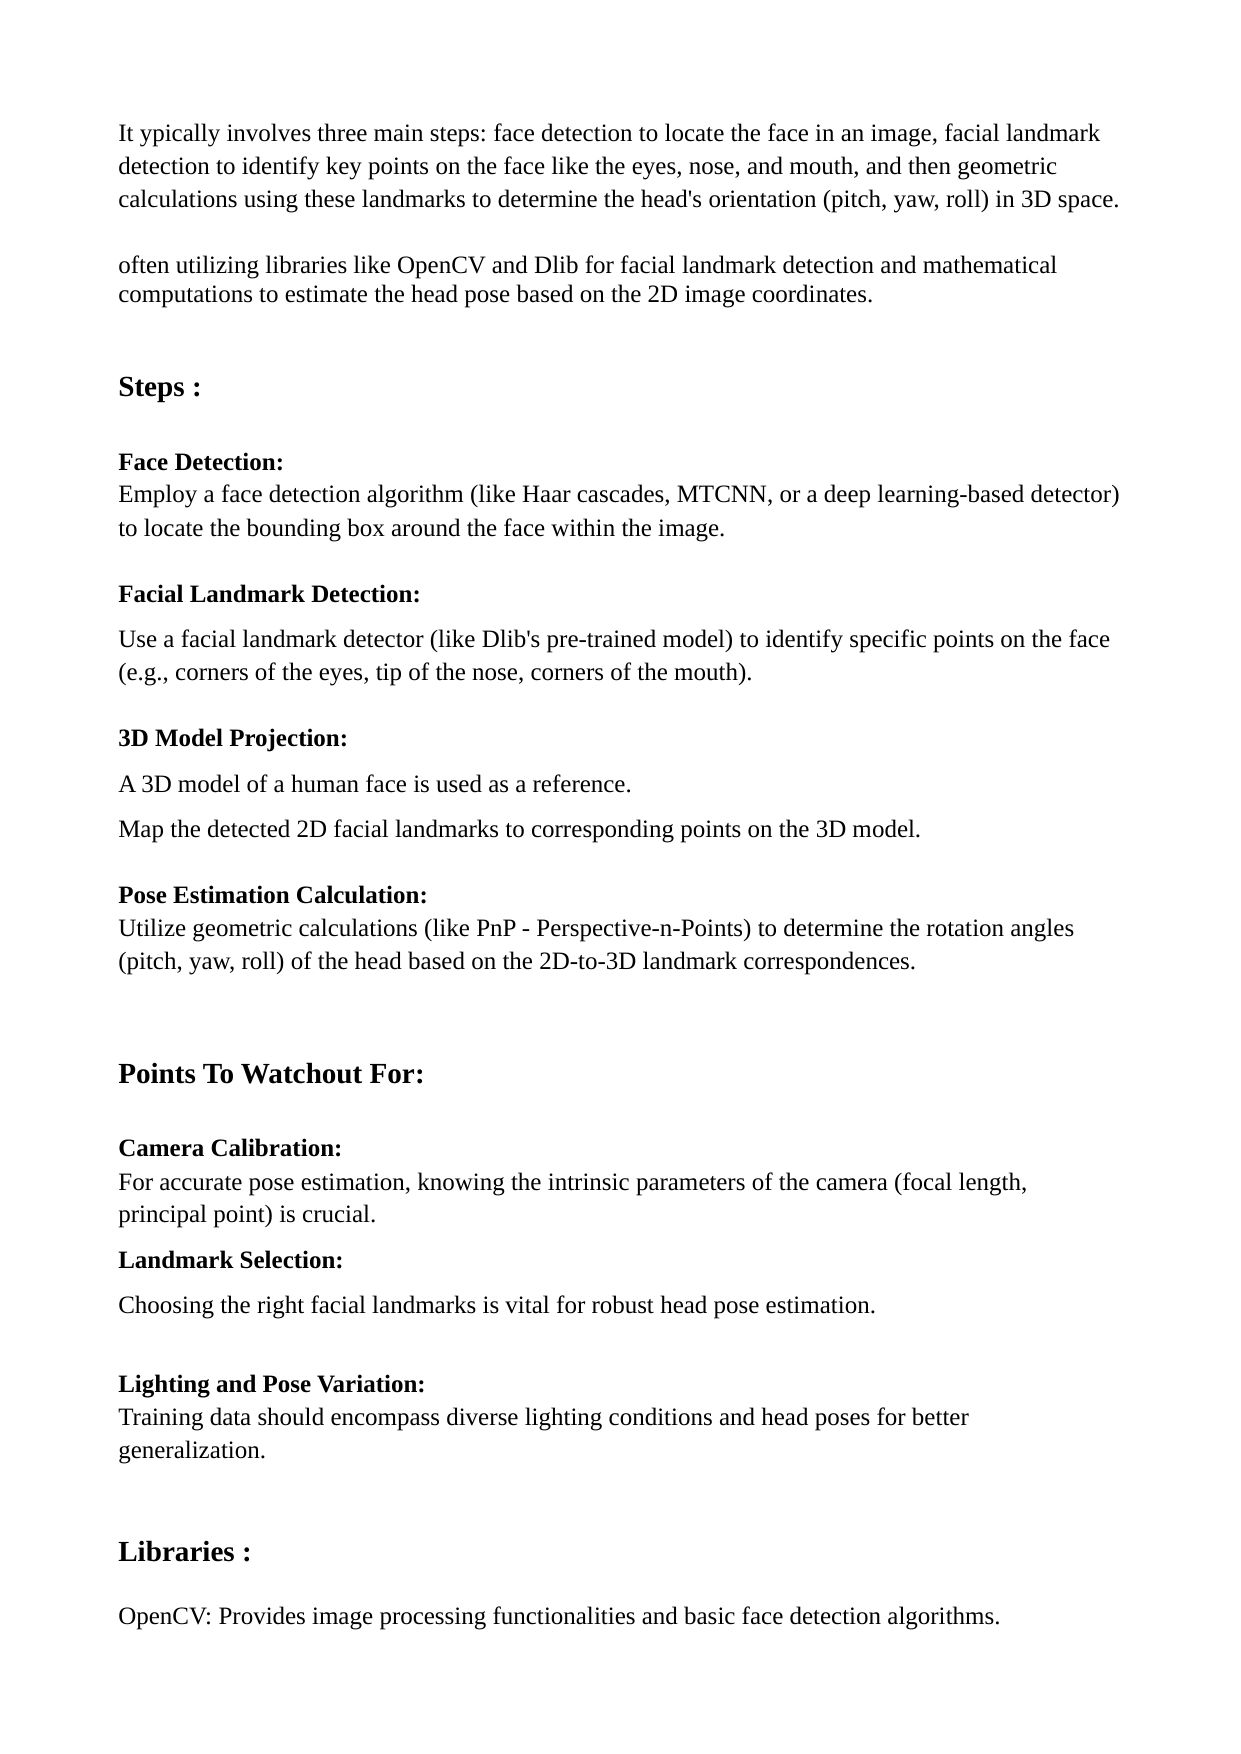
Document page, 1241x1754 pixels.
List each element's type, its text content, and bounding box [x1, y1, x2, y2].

list Use a facial landmark detector (like Dlib's pre-trained model) to identify specific points on the face (e.g., corners of the eyes, tip of the nose, corners of the mouth). [118, 624, 1122, 686]
text Camera Calibration: [118, 1133, 1122, 1162]
list Choosing the right facial landmarks is vital for robust head pose estimation. [118, 1291, 1122, 1319]
list 3D Model Projection: [118, 723, 1122, 752]
list Landmark Selection: [118, 1245, 1122, 1274]
list For accurate pose estimation, knowing the intrinsic parameters of the camera (focal length, principal point) is crucial. [118, 1167, 1122, 1228]
list Training data should encompass diverse lighting conditions and head poses for better generalization. [118, 1402, 1122, 1464]
list Utilize geometric calculations (like PnP - Perspective-n-Points) to determine the rotation angles (pitch, yaw, roll) of the head based on the 2D-to-3D landmark correspondences. [118, 913, 1122, 975]
list Map the detected 2D facial landmarks to corresponding points on the 3D model. [118, 814, 1122, 843]
text Steps : [118, 369, 1122, 403]
list Facial Landmark Detection: [118, 579, 1122, 607]
list Pose Estimation Calculation: [118, 880, 1122, 909]
text often utilizing libraries like OpenCV and Dlib for facial landmark detection and mathematical computations to estimate the head pose based on the 2D image coordinates. [118, 250, 1122, 308]
text Points To Watchout For: [118, 1056, 1122, 1090]
text It ypically involves three main steps: face detection to locate the face in an image, facial landmark detection to identify key points on the face like the eyes, nose, and mouth, and then geometric calculations using these landmarks to determine the head's orientation (pitch, yaw, roll) in 3D space. [118, 118, 1122, 213]
text Libraries : [118, 1534, 1122, 1568]
list A 3D model of a human face is used as a reference. [118, 769, 1122, 797]
list Employ a face detection algorithm (like Haar cascades, MTCNN, or a deep learning-based detector) to locate the bounding box around the face within the image. [118, 479, 1122, 541]
text Face Detection: [118, 447, 1122, 475]
list OpenCV: Provides image processing functionalities and basic face detection algorithms. [118, 1601, 1122, 1630]
list Lighting and Pose Variation: [118, 1369, 1122, 1398]
